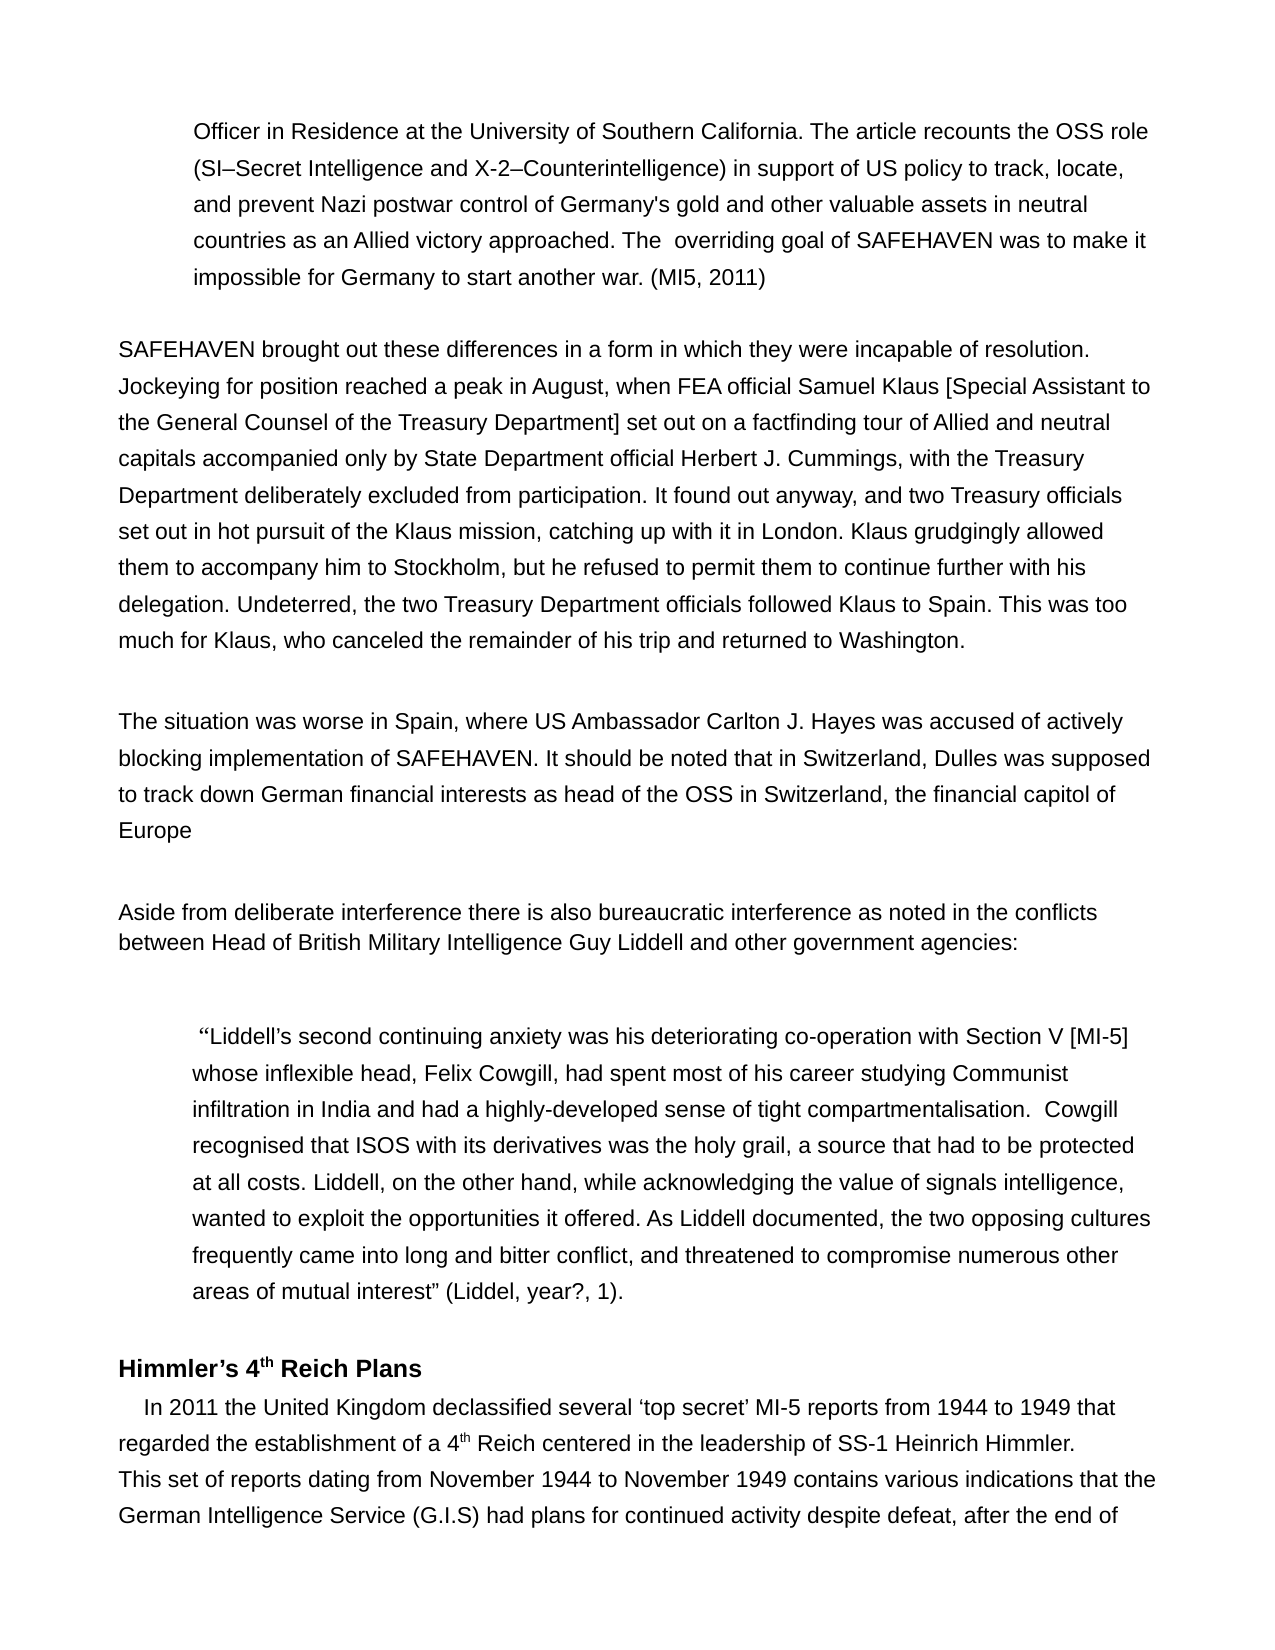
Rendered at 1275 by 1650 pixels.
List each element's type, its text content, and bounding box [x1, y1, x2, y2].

text Aside from deliberate interference there is also bureaucratic interference as noted in the conflicts between Head of British Military Intelligence Guy Liddell and other government agencies: [118, 898, 1157, 955]
text SAFEHAVEN brought out these differences in a form in which they were incapable of resolution. Jockeying for position reached a peak in August, when FEA official Samuel Klaus [Special Assistant to the General Counsel of the Treasury Department] set out on a factfinding tour of Allied and neutral capitals accompanied only by State Department official Herbert J. Cummings, with the Treasury Department deliberately excluded from participation. It found out anyway, and two Treasury officials set out in hot pursuit of the Klaus mission, catching up with it in London. Klaus grudgingly allowed them to accompany him to Stockholm, but he refused to permit them to continue further with his delegation. Undeterred, the two Treasury Department officials followed Klaus to Spain. This was too much for Klaus, who canceled the remainder of his trip and returned to Washington. [118, 336, 1157, 653]
text Himmler’s 4th Reich Plans [118, 1354, 1157, 1383]
text This set of reports dating from November 1944 to November 1949 contains various indications that the German Intelligence Service (G.I.S) had plans for continued activity despite defeat, after the end of [118, 1466, 1157, 1529]
text “Liddell’s second continuing anxiety was his deteriorating co-operation with Section V [MI-5] whose inflexible head, Felix Cowgill, had spent most of his career studying Communist infiltration in India and had a highly-developed sense of tight compartmentalisation. Cowgill recognised that ISOS with its derivatives was the holy grail, a source that had to be protected at all costs. Liddell, on the other hand, while acknowledging the value of signals intelligence, wanted to exploit the opportunities it offered. As Liddell documented, the two opposing cultures frequently came into long and bitter conflict, and threatened to compromise numerous other areas of mutual interest” (Liddel, year?, 1). [192, 1021, 1157, 1304]
text The situation was worse in Spain, where US Ambassador Carlton J. Hayes was accused of actively blocking implementation of SAFEHAVEN. It should be noted that in Switzerland, Dulles was supposed to track down German financial interests as head of the OSS in Switzerland, the financial capitol of Europe [118, 708, 1157, 844]
text Officer in Residence at the University of Southern California. The article recounts the OSS role (SI–Secret Intelligence and X-2–Counterintelligence) in support of US policy to track, locate, and prevent Nazi postwar control of Germany's gold and other valuable assets in neutral countries as an Allied victory approached. The overriding goal of SAFEHAVEN was to make it impossible for Germany to start another war. (MI5, 2011) [193, 118, 1157, 290]
text In 2011 the United Kingdom declassified several ‘top secret’ MI-5 reports from 1944 to 1949 that regarded the establishment of a 4th Reich centered in the leadership of SS-1 Heinrich Himmler. [118, 1393, 1157, 1456]
